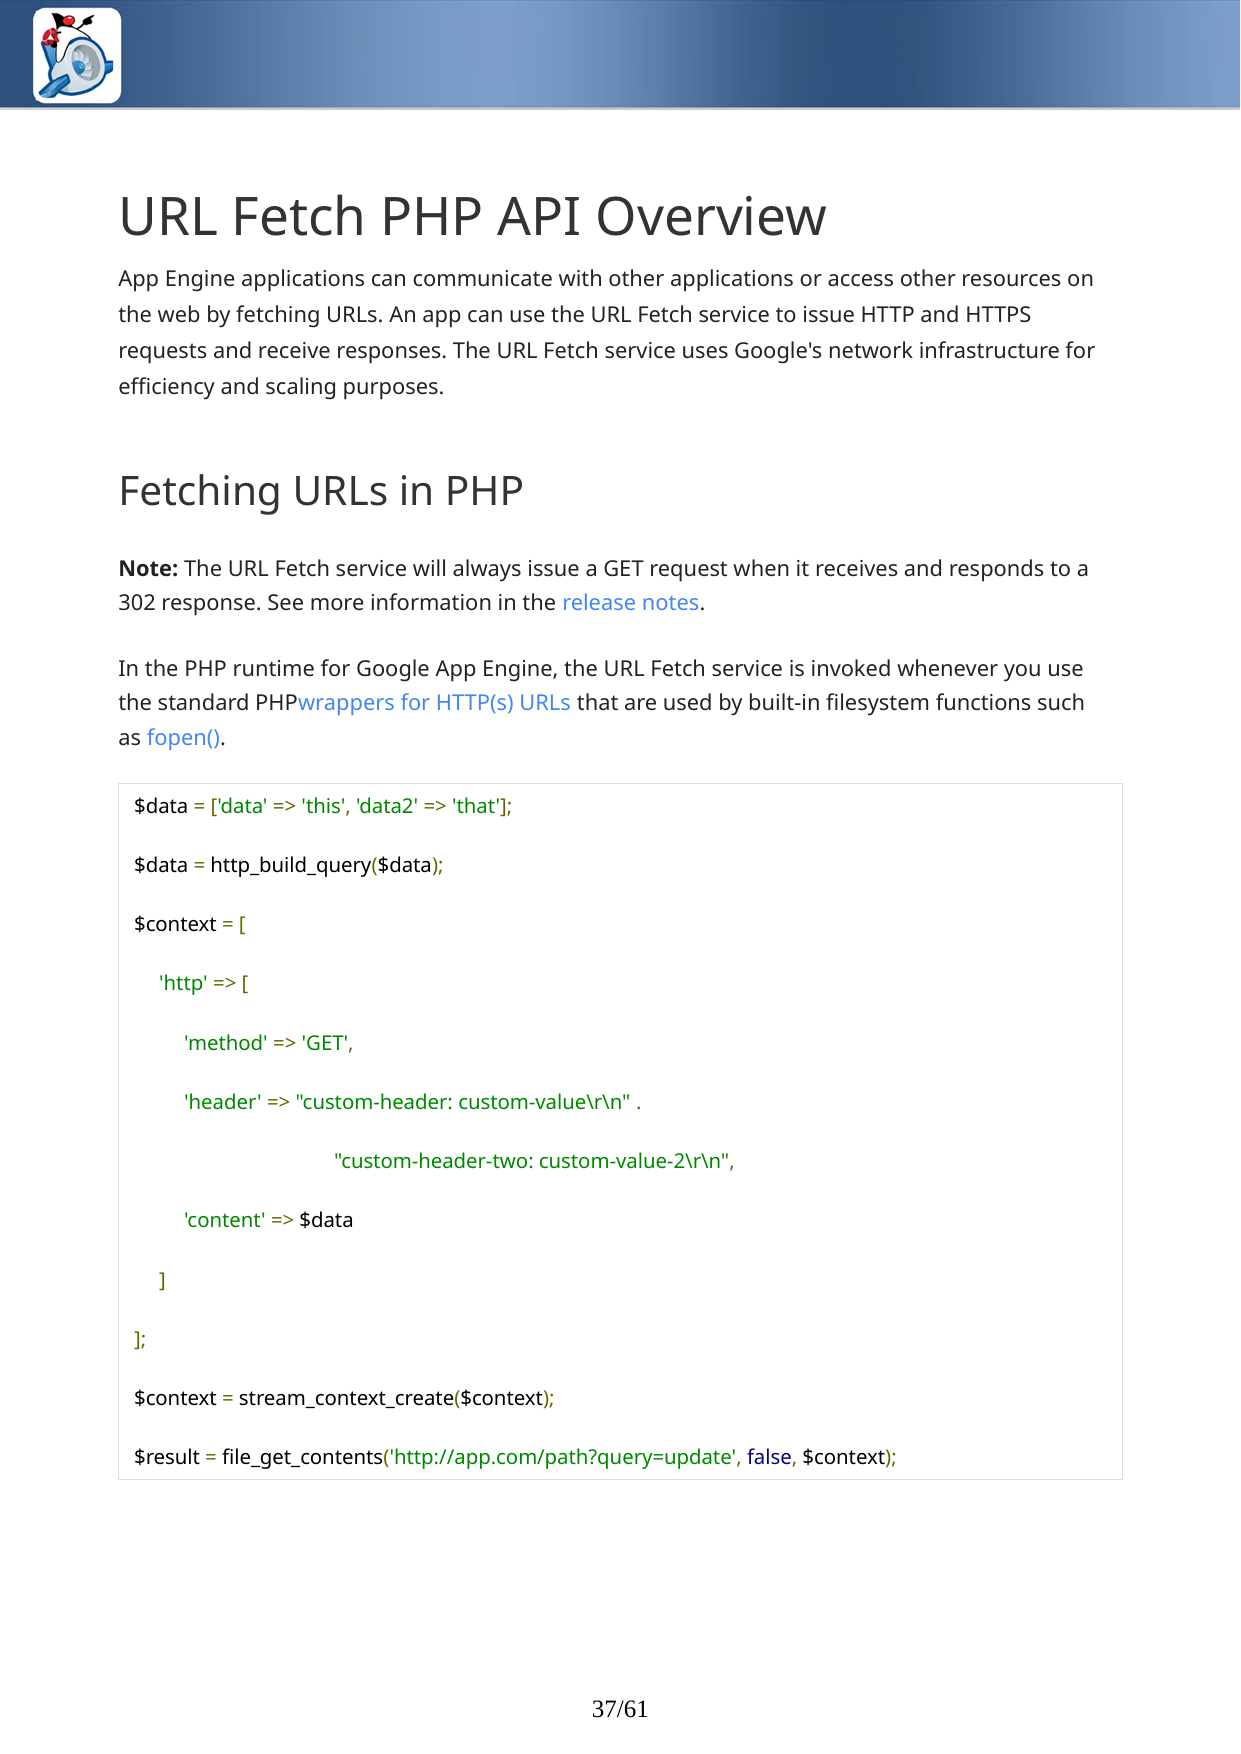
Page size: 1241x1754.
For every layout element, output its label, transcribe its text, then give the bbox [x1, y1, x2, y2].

subtitle Fetching URLs in PHP [118, 462, 1122, 517]
text Note: The URL Fetch service will always issue a GET request when it receives and responds to a 302 response. See more information in the release notes. [118, 548, 1122, 617]
picture [0, 0, 1241, 110]
text $data = ['data' => 'this', 'data2' => 'that']; [119, 784, 1122, 820]
text $context = [ [119, 900, 1122, 938]
text ]; [119, 1315, 1122, 1352]
text In the PHP runtime for Google App Engine, the URL Fetch service is invoked whenever you use the standard PHPwrappers for HTTP(s) URLs that are used by built-in filesystem functions such as fopen(). [118, 648, 1122, 751]
subtitle URL Fetch PHP API Overview [118, 178, 1122, 251]
text 'header' => "custom-header: custom-value\r\n" . [119, 1078, 1122, 1115]
text $data = http_build_query($data); [119, 841, 1122, 879]
text ] [119, 1256, 1122, 1293]
text 'method' => 'GET', [119, 1019, 1122, 1056]
text App Engine applications can communicate with other applications or access other resources on the web by fetching URLs. An app can use the URL Fetch service to issue HTTP and HTTPS requests and receive responses. The URL Fetch service uses Google's network infrastructure for efficiency and scaling purposes. [118, 263, 1122, 400]
text $context = stream_context_create($context); [119, 1374, 1122, 1411]
text 'content' => $data [119, 1196, 1122, 1234]
text $result = file_get_contents('http://app.com/path?query=update', false, $context); [119, 1433, 1122, 1479]
text "custom-header-two: custom-value-2\r\n", [119, 1137, 1122, 1175]
text 'http' => [ [119, 959, 1122, 997]
